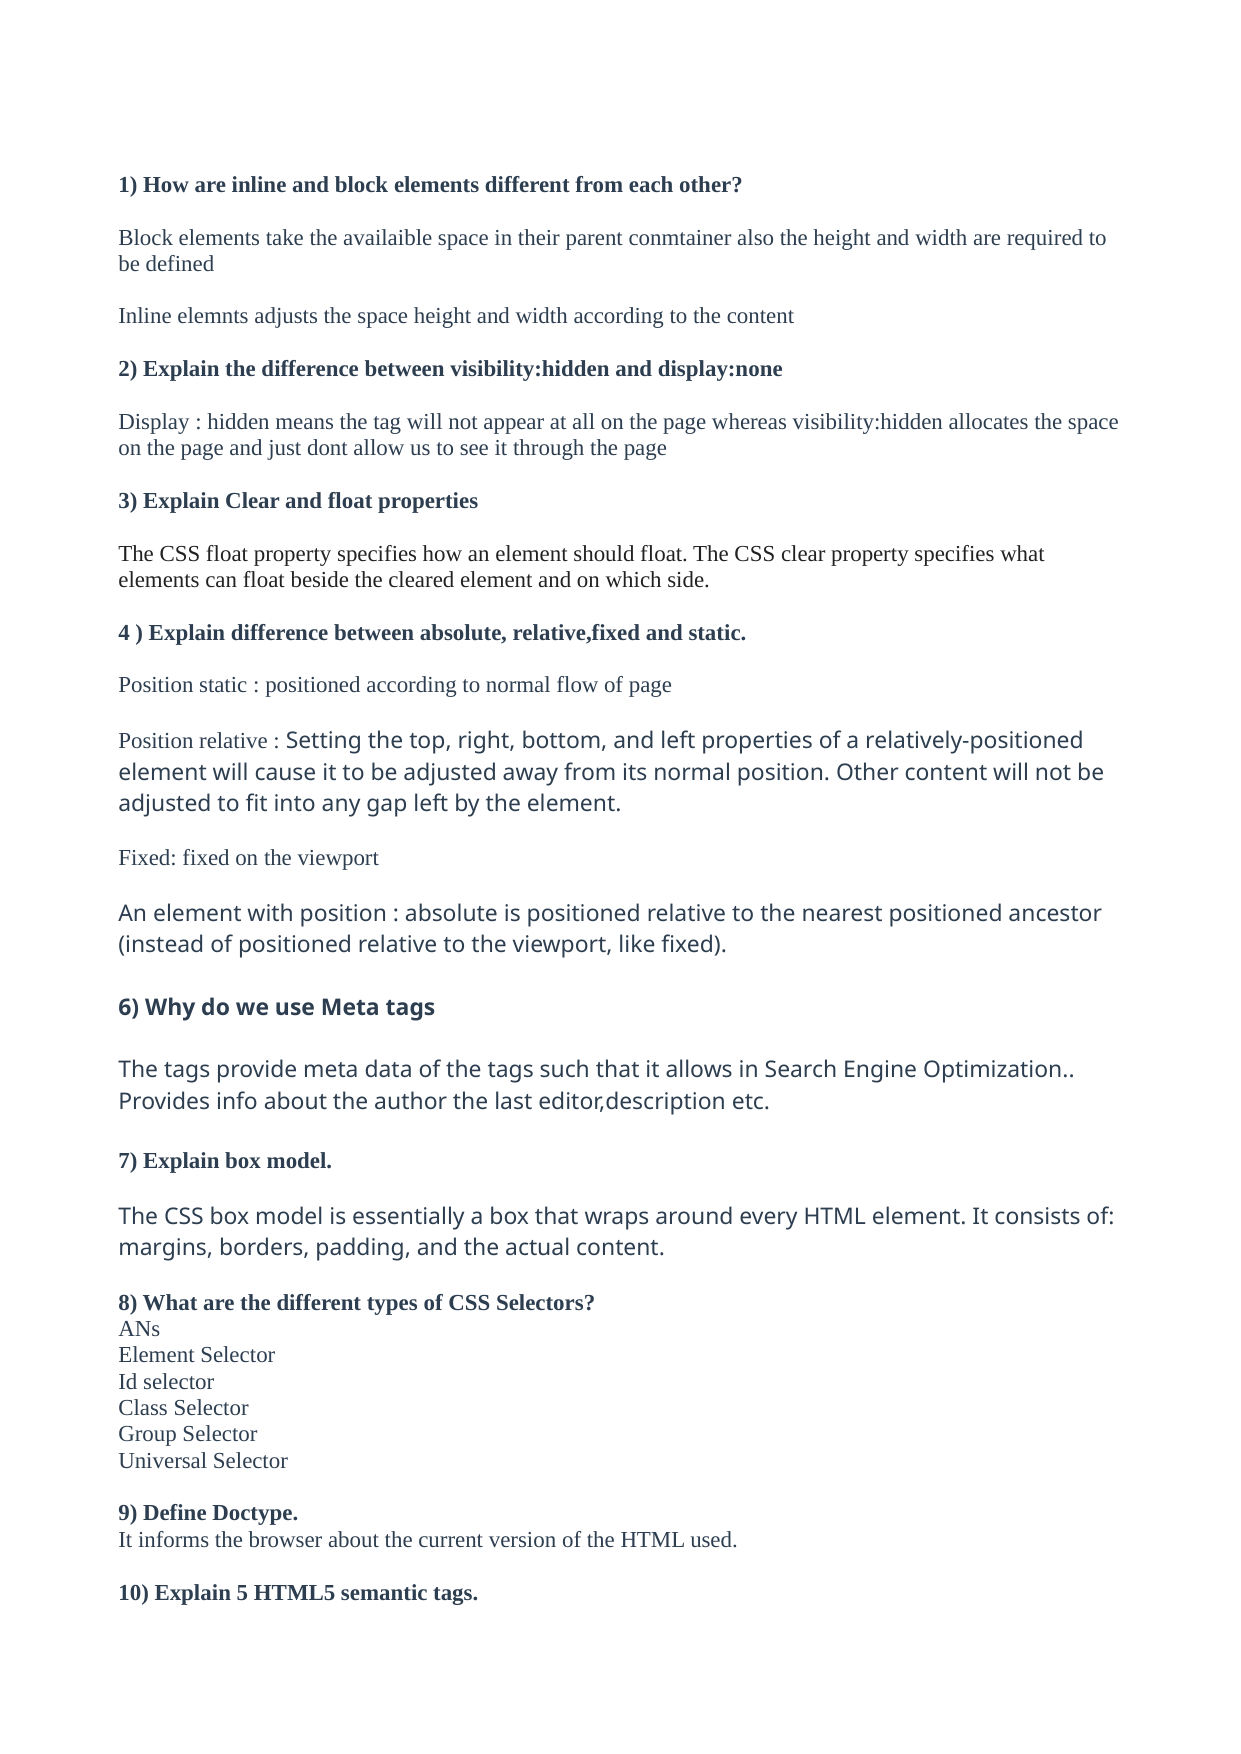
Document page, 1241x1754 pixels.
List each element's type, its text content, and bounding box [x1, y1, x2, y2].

text It informs the browser about the current version of the HTML used. [118, 1526, 1122, 1552]
text Group Selector [118, 1420, 1122, 1447]
text 6) Why do we use Meta tags [118, 991, 1122, 1022]
text Display : hidden means the tag will not appear at all on the page whereas visibility:hidden allocates the space on the page and just dont allow us to see it through the page [118, 408, 1122, 461]
text The CSS float property specifies how an element should float. The CSS clear property specifies what elements can float beside the cleared element and on which side. [118, 540, 1122, 592]
text The CSS box model is essentially a box that wraps around every HTML element. It consists of: margins, borders, padding, and the actual content. [118, 1200, 1122, 1262]
text Id selector [118, 1368, 1122, 1394]
text Inline elemnts adjusts the space height and width according to the content [118, 303, 1122, 329]
text Fixed: fixed on the viewport [118, 844, 1122, 871]
text 9) Define Doctype. [118, 1499, 1122, 1526]
text 1) How are inline and block elements different from each other? [118, 171, 1122, 197]
text 7) Explain box model. [118, 1147, 1122, 1173]
text The tags provide meta data of the tags such that it allows in Search Engine Optimization.. Provides info about the author the last editor,description etc. [118, 1053, 1122, 1116]
text Position relative : Setting the top, right, bottom, and left properties of a relatively-positioned element will cause it to be adjusted away from its normal position. Other content will not be adjusted to fit into any gap left by the element. [118, 724, 1122, 818]
text 4 ) Explain difference between absolute, relative,fixed and static. [118, 619, 1122, 645]
text Element Selector [118, 1341, 1122, 1368]
text Position static : positioned according to normal flow of page [118, 672, 1122, 698]
text Class Selector [118, 1394, 1122, 1420]
text ANs [118, 1315, 1122, 1341]
text 10) Explain 5 HTML5 semantic tags. [118, 1578, 1122, 1605]
text 8) What are the different types of CSS Selectors? [118, 1289, 1122, 1315]
text Block elements take the availaible space in their parent conmtainer also the height and width are required to be defined [118, 223, 1122, 276]
text 3) Explain Clear and float properties [118, 487, 1122, 513]
text Universal Selector [118, 1447, 1122, 1473]
text An element with position : absolute is positioned relative to the nearest positioned ancestor (instead of positioned relative to the viewport, like fixed). [118, 897, 1122, 959]
text 2) Explain the difference between visibility:hidden and display:none [118, 355, 1122, 382]
